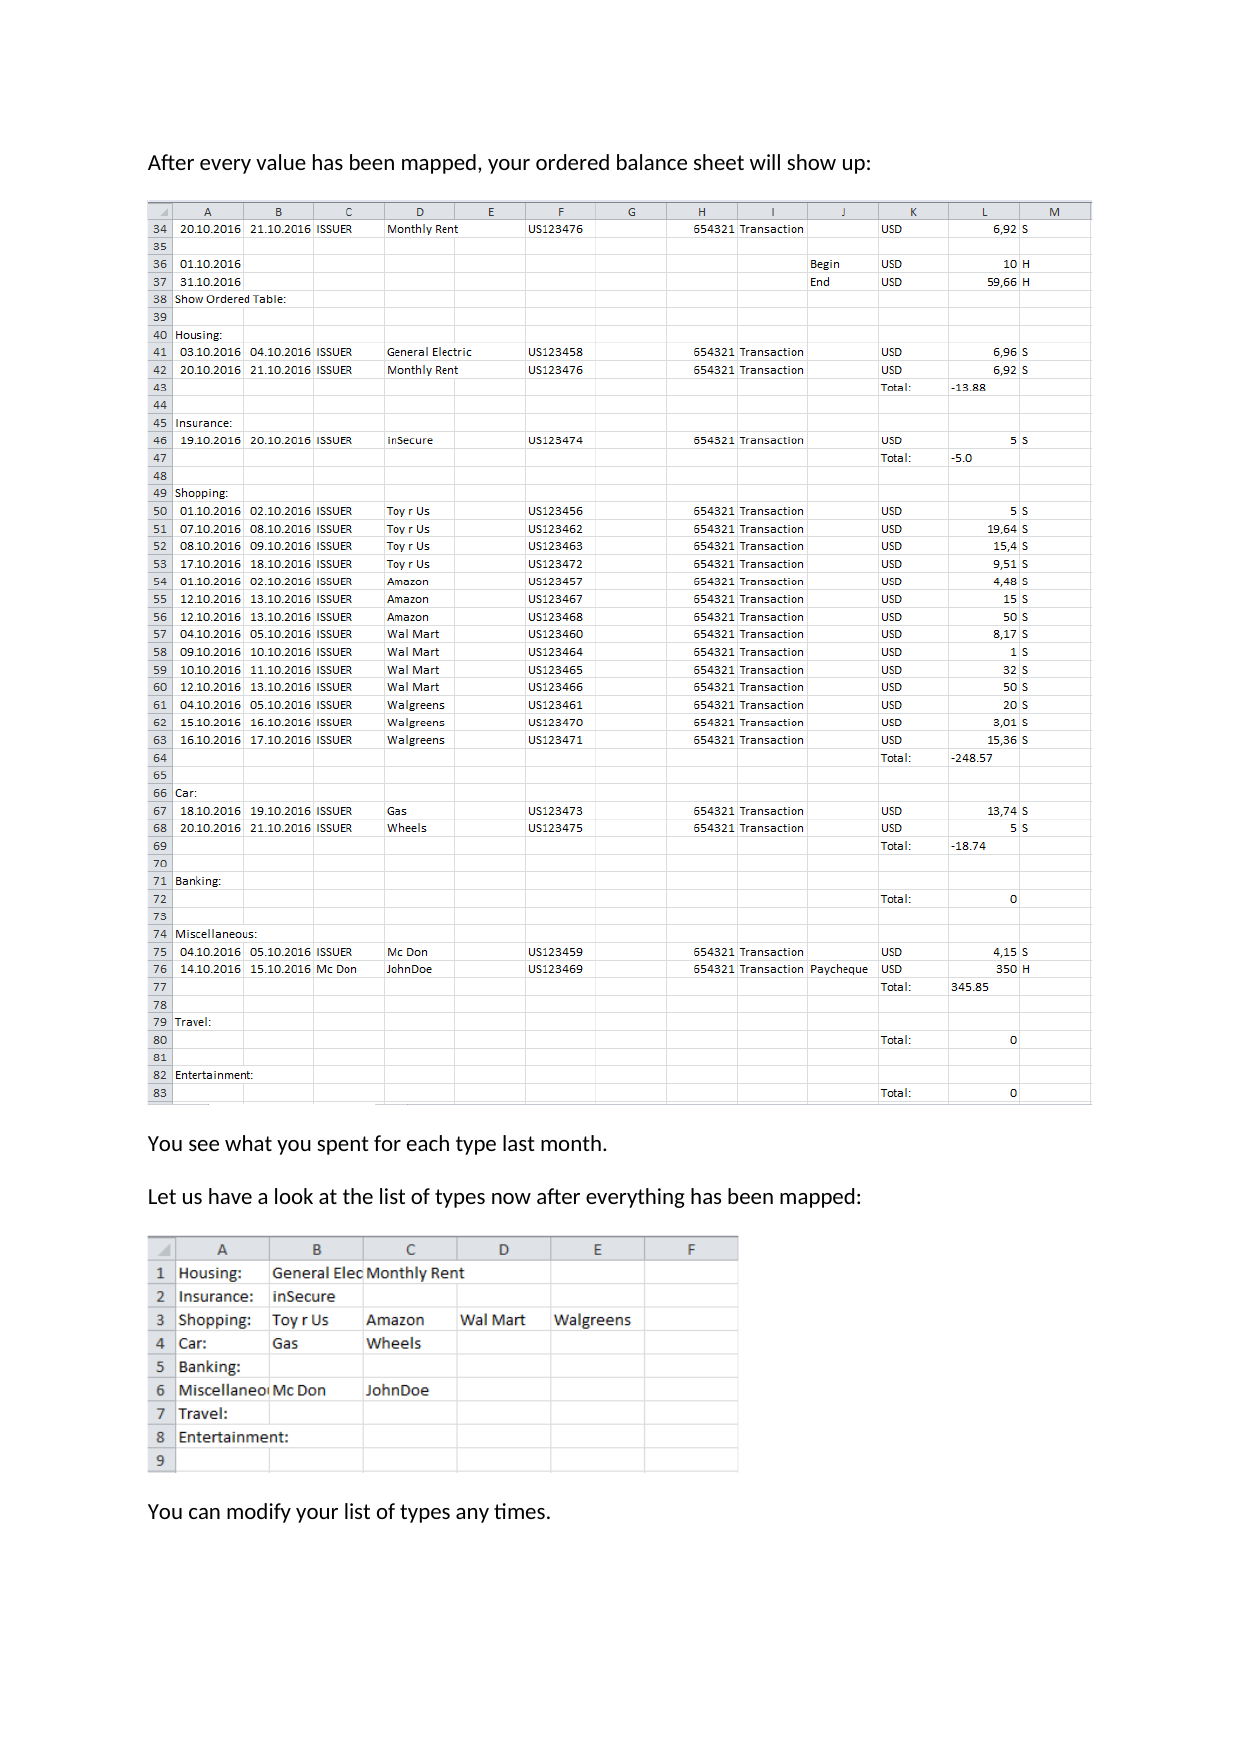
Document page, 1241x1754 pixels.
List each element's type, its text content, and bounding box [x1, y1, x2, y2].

picture [147, 1235, 739, 1473]
picture [147, 200, 1093, 1105]
text Let us have a look at the list of types now after everything has been mapped: [148, 1182, 1093, 1210]
text You can modify your list of types any times. [148, 1497, 1093, 1526]
text You see what you spent for each type last month. [148, 1129, 1093, 1157]
text After every value has been mapped, your ordered balance sheet will show up: [148, 148, 1093, 176]
